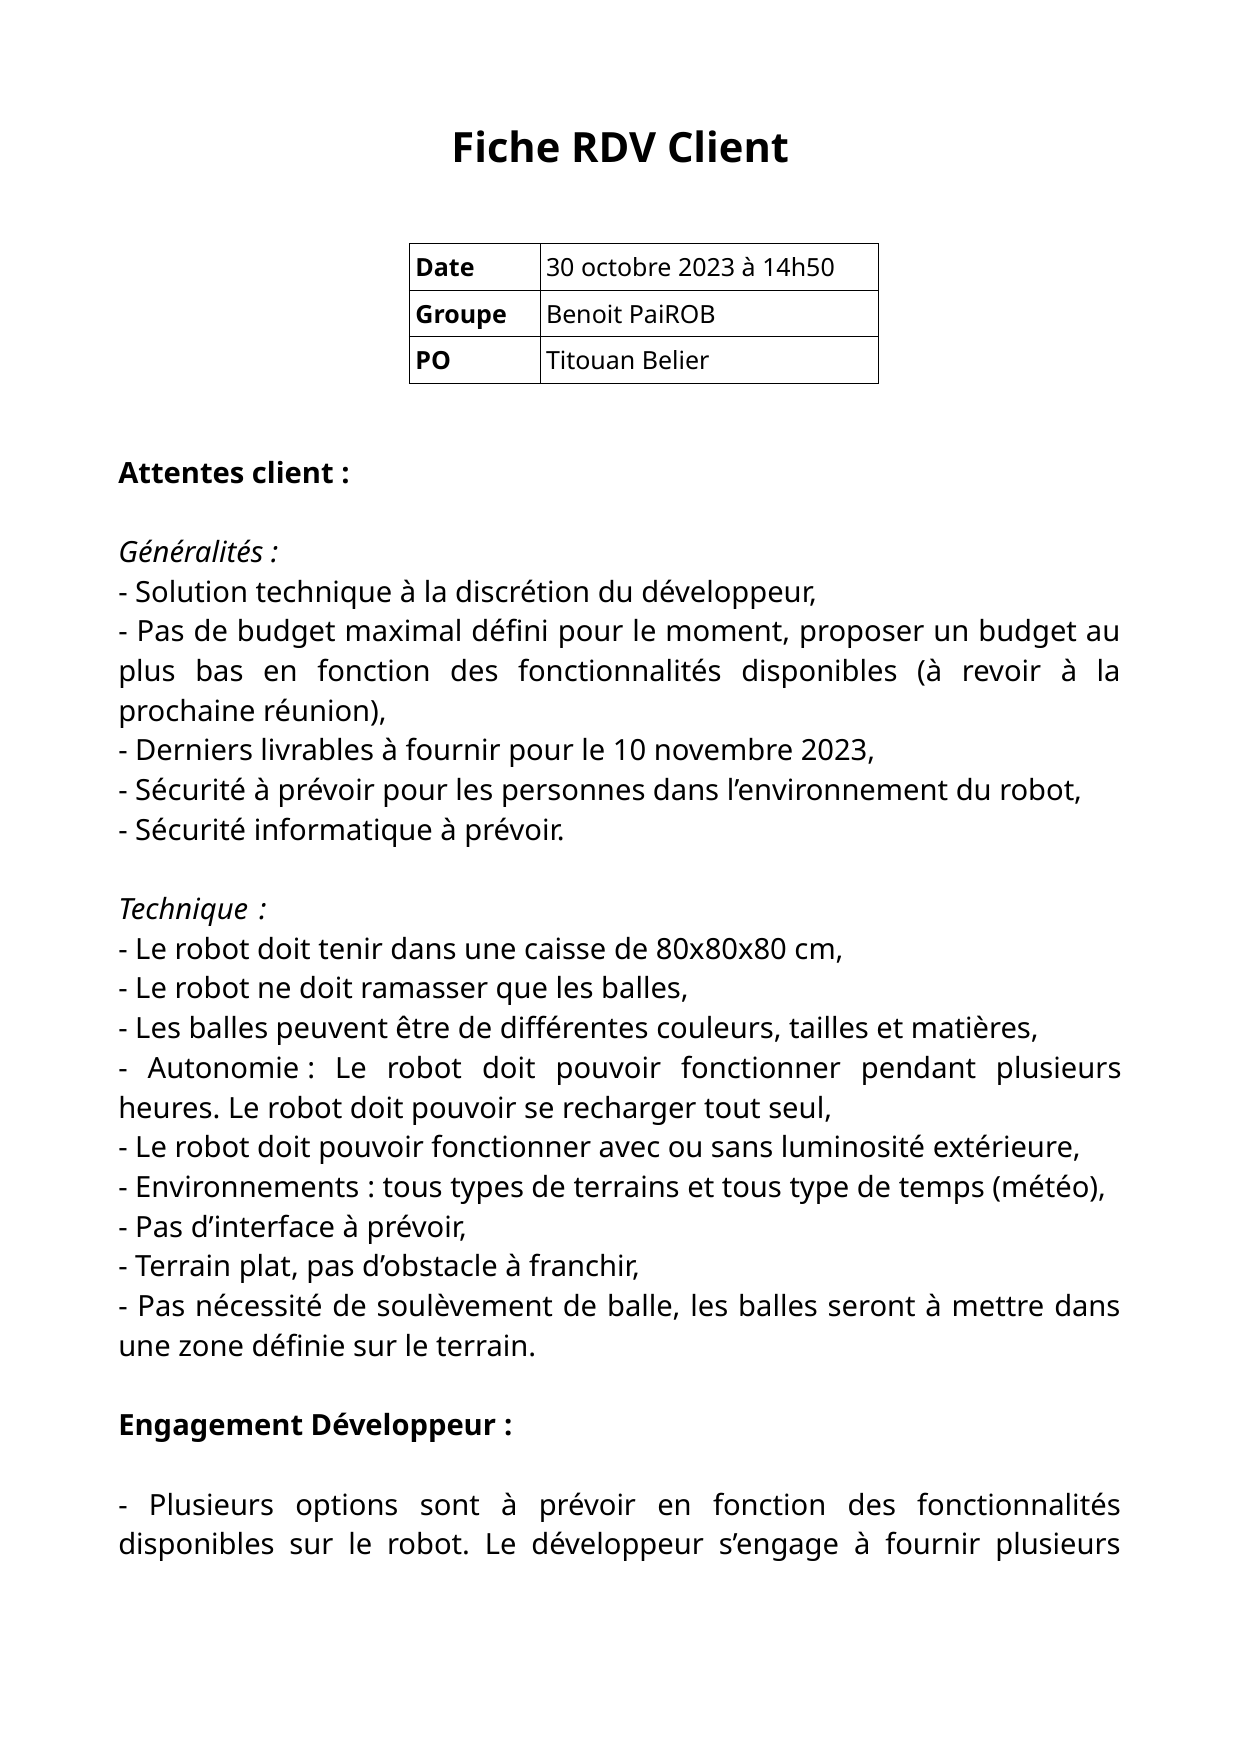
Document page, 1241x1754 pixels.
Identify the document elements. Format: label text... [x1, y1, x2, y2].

text Fiche RDV Client [118, 118, 1122, 175]
text - Pas de budget maximal défini pour le moment, proposer un budget au plus bas en fonction des fonctionnalités disponibles (à revoir à la prochaine réunion), [118, 611, 1122, 730]
text - Le robot doit pouvoir fonctionner avec ou sans luminosité extérieure, [118, 1127, 1122, 1166]
text - Environnements : tous types de terrains et tous type de temps (météo), [118, 1166, 1122, 1206]
text - Le robot doit tenir dans une caisse de 80x80x80 cm, [118, 928, 1122, 968]
text - Plusieurs options sont à prévoir en fonction des fonctionnalités disponibles sur le robot. Le développeur s’engage à fournir plusieurs [118, 1484, 1122, 1563]
table_cell Titouan Belier [541, 337, 878, 383]
text - Derniers livrables à fournir pour le 10 novembre 2023, [118, 730, 1122, 769]
text Technique : [118, 888, 1122, 928]
text - Sécurité à prévoir pour les personnes dans l’environnement du robot, [118, 769, 1122, 809]
text - Le robot ne doit ramasser que les balles, [118, 968, 1122, 1007]
table_cell Groupe [410, 291, 540, 336]
table_cell Benoit PaiROB [541, 291, 878, 336]
text - Terrain plat, pas d’obstacle à franchir, [118, 1246, 1122, 1285]
text - Les balles peuvent être de différentes couleurs, tailles et matières, [118, 1007, 1122, 1047]
table_header Date [410, 244, 540, 289]
text Engagement Développeur : [118, 1404, 1122, 1444]
table_cell PO [410, 337, 540, 383]
text - Pas d’interface à prévoir, [118, 1206, 1122, 1246]
text - Sécurité informatique à prévoir. [118, 809, 1122, 849]
text - Solution technique à la discrétion du développeur, [118, 571, 1122, 611]
text Attentes client : [118, 452, 1122, 492]
text - Pas nécessité de soulèvement de balle, les balles seront à mettre dans une zone définie sur le terrain. [118, 1285, 1122, 1365]
text Généralités : [118, 531, 1122, 571]
text - Autonomie : Le robot doit pouvoir fonctionner pendant plusieurs heures. Le robot doit pouvoir se recharger tout seul, [118, 1047, 1122, 1127]
table_header 30 octobre 2023 à 14h50 [541, 244, 878, 289]
